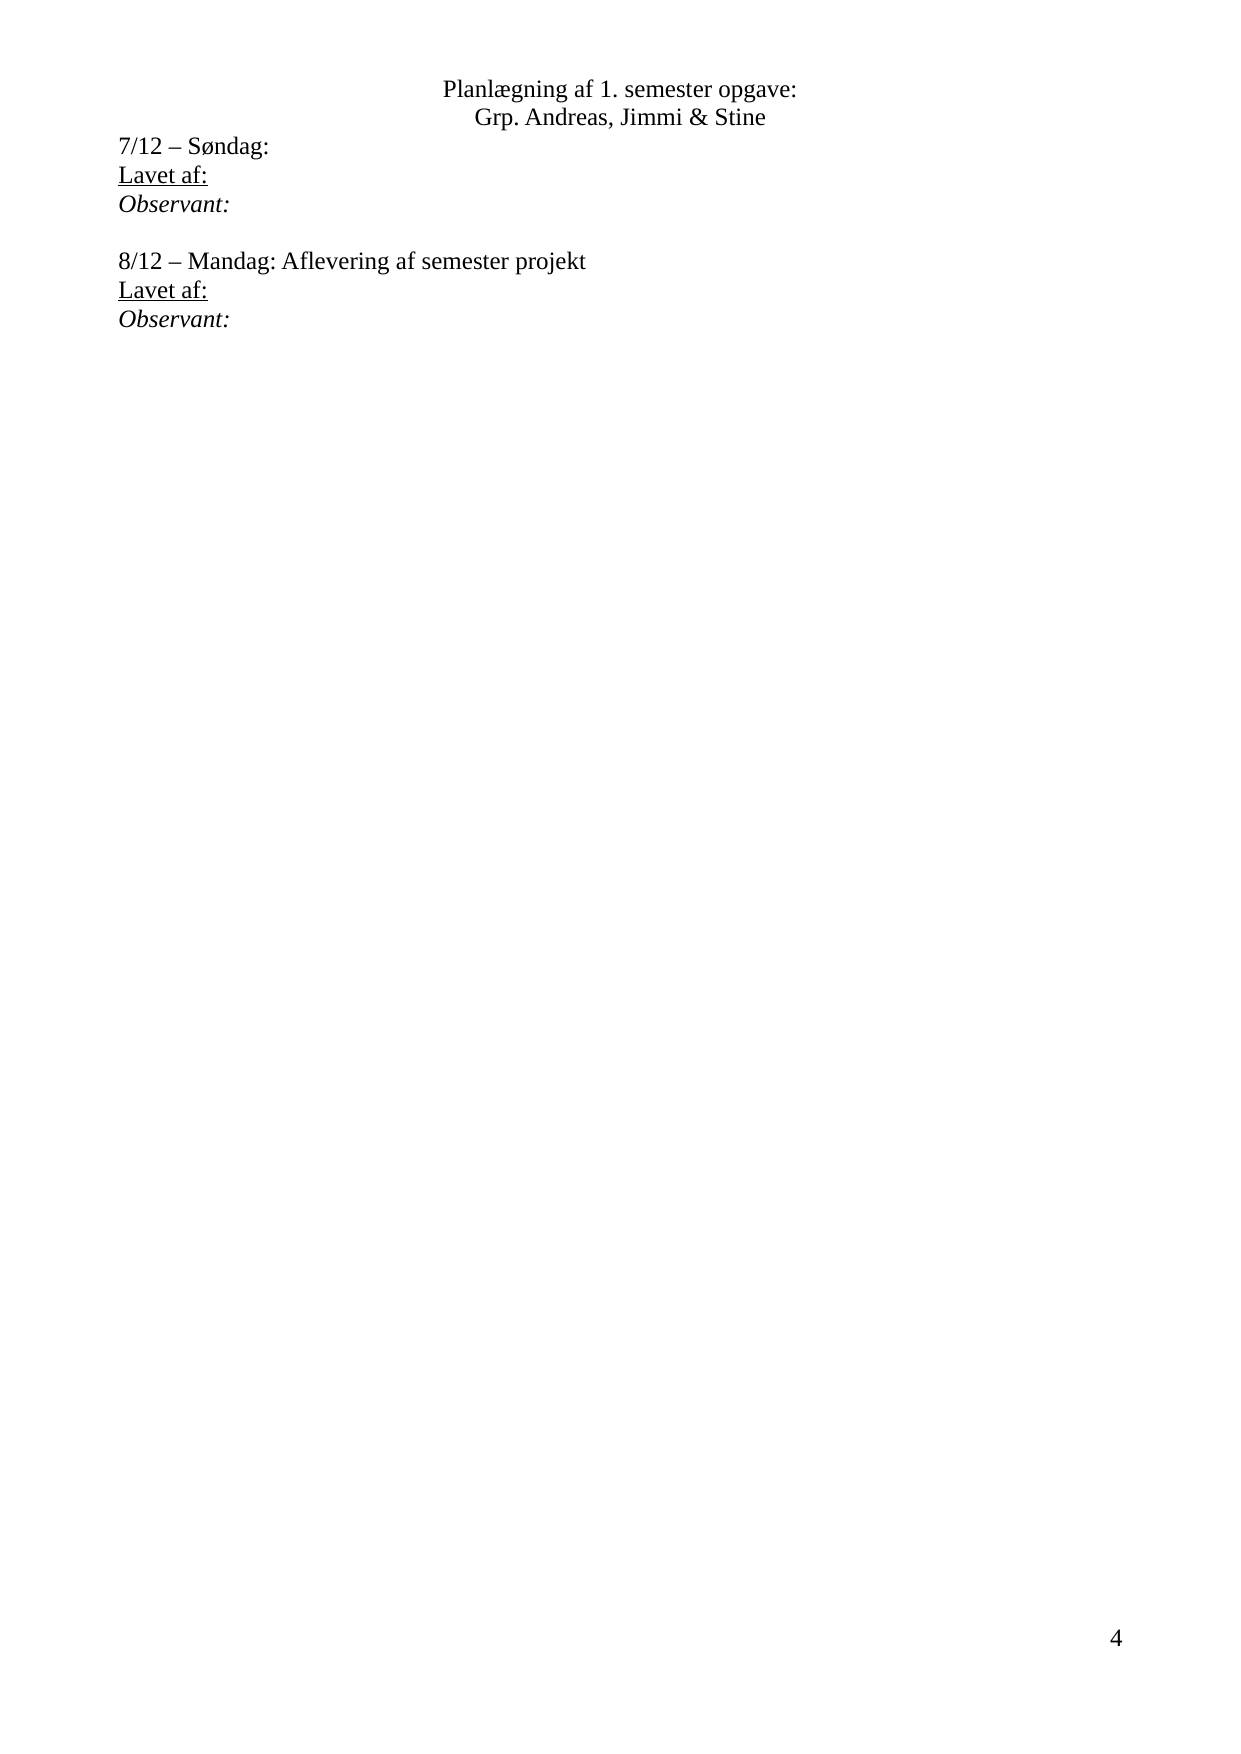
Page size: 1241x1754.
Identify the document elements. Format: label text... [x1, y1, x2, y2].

text Observant: [118, 189, 1122, 217]
text 8/12 – Mandag: Aflevering af semester projekt [118, 246, 1122, 275]
text Observant: [118, 304, 1122, 332]
text Lavet af: [118, 275, 1122, 304]
text 7/12 – Søndag: [118, 131, 1122, 160]
text Lavet af: [118, 160, 1122, 189]
